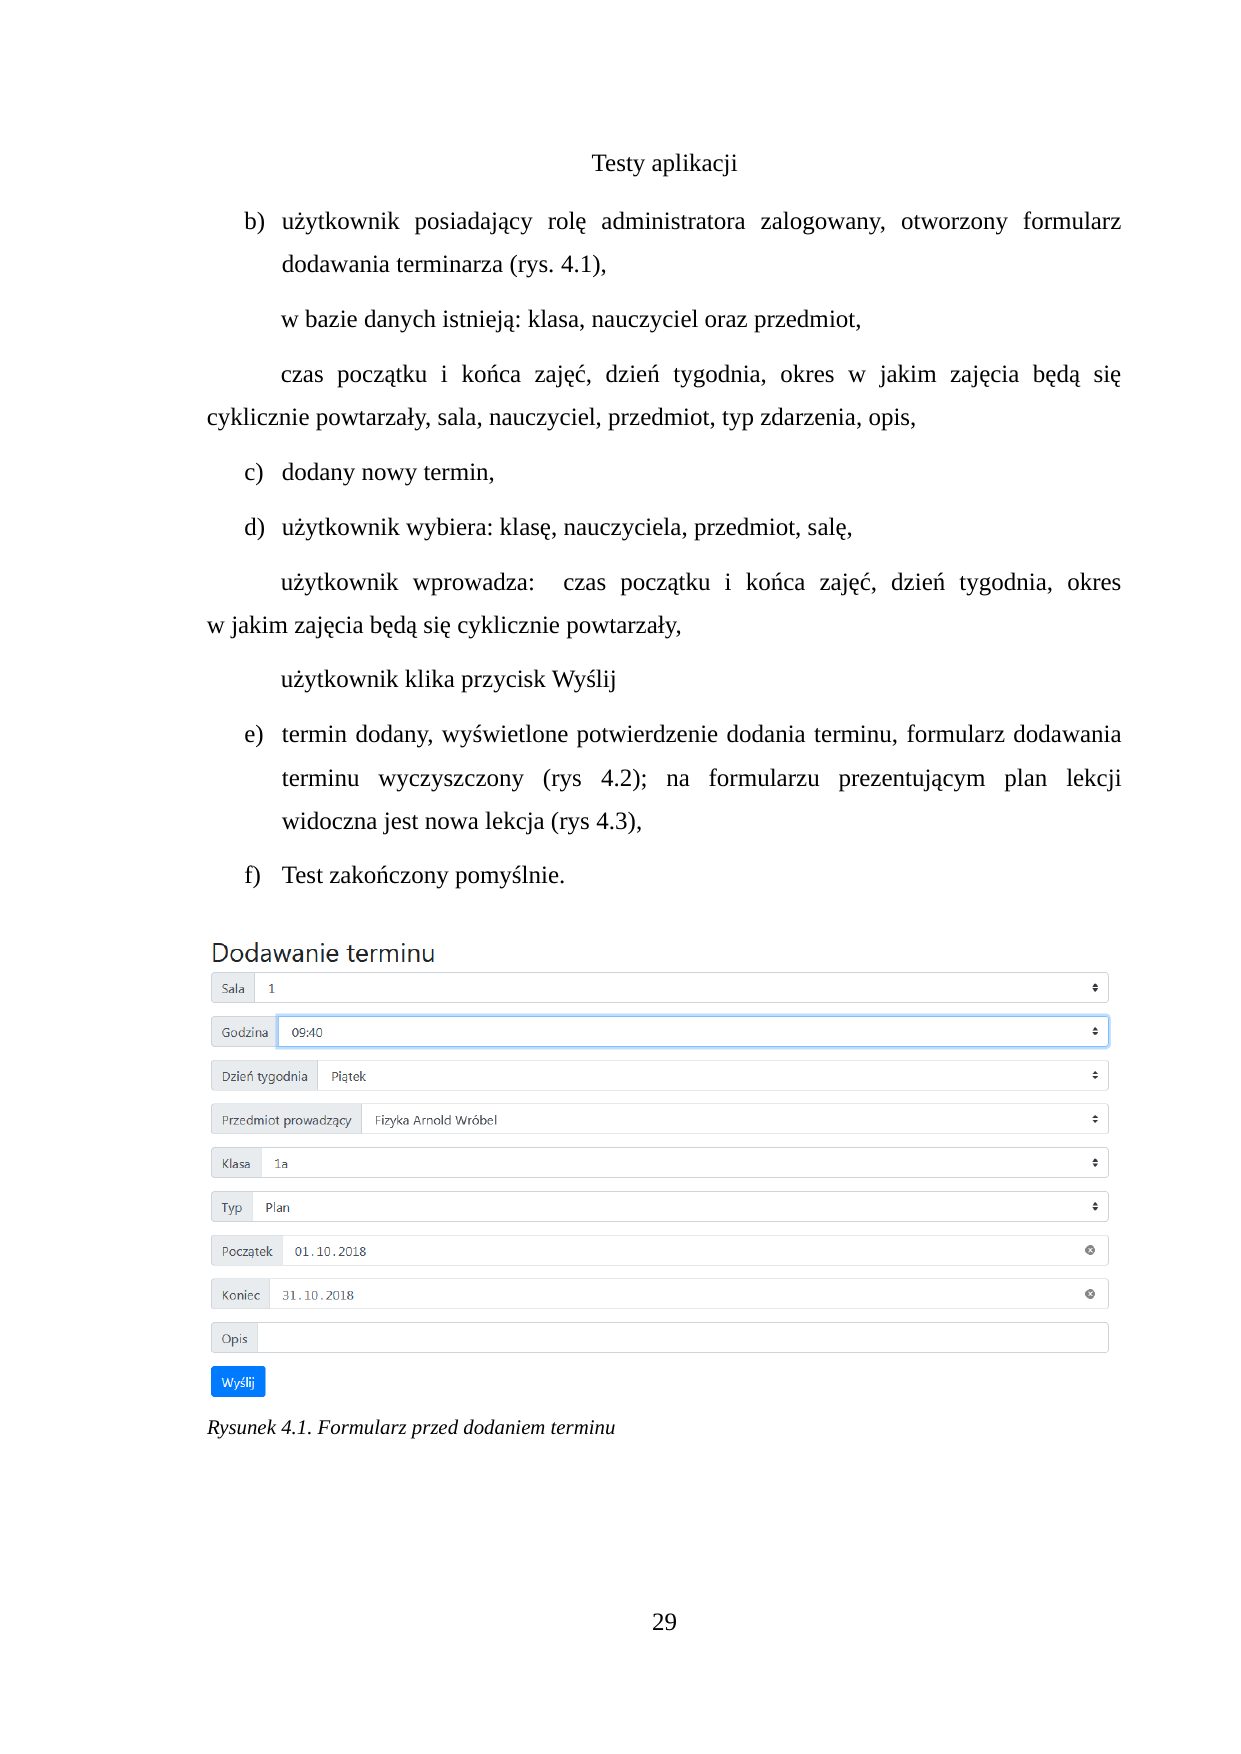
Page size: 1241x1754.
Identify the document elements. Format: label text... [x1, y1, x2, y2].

list dodany nowy termin, [244, 457, 1122, 486]
list użytkownik posiadający rolę administratora zalogowany, otworzony formularz dodawania terminarza (rys. 4.1), [244, 206, 1122, 278]
list użytkownik wybiera: klasę, nauczyciela, przedmiot, salę, [244, 512, 1122, 540]
text Rysunek 4.1. Formularz przed dodaniem terminu [207, 1411, 1119, 1439]
text w bazie danych istnieją: klasa, nauczyciel oraz przedmiot, [207, 304, 1122, 333]
text czas początku i końca zajęć, dzień tygodnia, okres w jakim zajęcia będą się cyklicznie powtarzały, sala, nauczyciel, przedmiot, typ zdarzenia, opis, [207, 359, 1122, 431]
text użytkownik klika przycisk Wyślij [207, 664, 1122, 693]
list Test zakończony pomyślnie. [244, 861, 1122, 889]
picture [206, 928, 1119, 1411]
text użytkownik wprowadza: czas początku i końca zajęć, dzień tygodnia, okres w jakim zajęcia będą się cyklicznie powtarzały, [207, 567, 1122, 638]
list termin dodany, wyświetlone potwierdzenie dodania terminu, formularz dodawania terminu wyczyszczony (rys 4.2); na formularzu prezentującym plan lekcji widoczna jest nowa lekcja (rys 4.3), [244, 719, 1122, 834]
